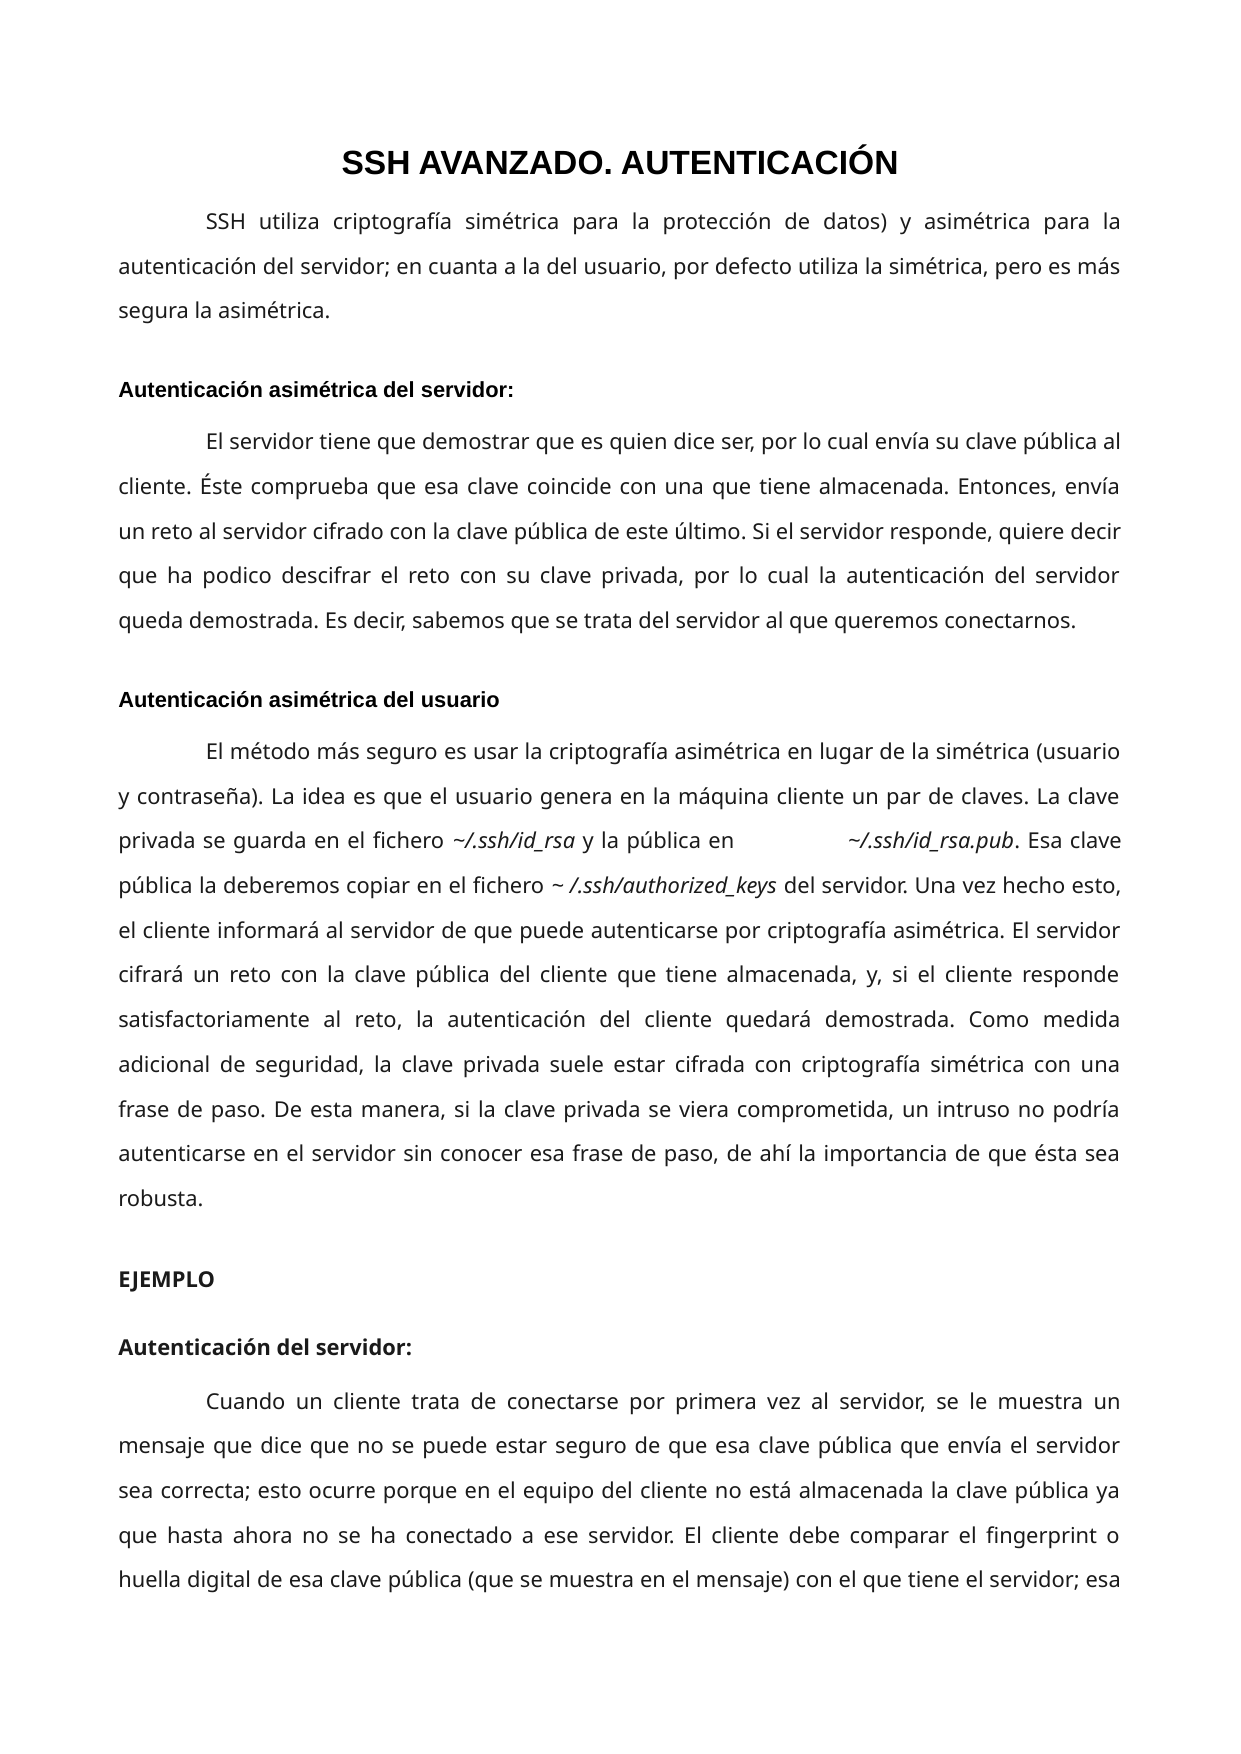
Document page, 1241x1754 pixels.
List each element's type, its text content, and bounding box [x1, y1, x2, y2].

text El servidor tiene que demostrar que es quien dice ser, por lo cual envía su clave pública al cliente. Éste comprueba que esa clave coincide con una que tiene almacenada. Entonces, envía un reto al servidor cifrado con la clave pública de este último. Si el servidor responde, quiere decir que ha podico descifrar el reto con su clave privada, por lo cual la autenticación del servidor queda demostrada. Es decir, sabemos que se trata del servidor al que queremos conectarnos. [118, 426, 1122, 635]
subtitle Autenticación asimétrica del usuario [118, 687, 1122, 712]
subtitle EJEMPLO [118, 1264, 1122, 1294]
text Cuando un cliente trata de conectarse por primera vez al servidor, se le muestra un mensaje que dice que no se puede estar seguro de que esa clave pública que envía el servidor sea correcta; esto ocurre porque en el equipo del cliente no está almacenada la clave pública ya que hasta ahora no se ha conectado a ese servidor. El cliente debe comparar el fingerprint o huella digital de esa clave pública (que se muestra en el mensaje) con el que tiene el servidor; esa [118, 1386, 1122, 1594]
text El método más seguro es usar la criptografía asimétrica en lugar de la simétrica (usuario y contraseña). La idea es que el usuario genera en la máquina cliente un par de claves. La clave privada se guarda en el fichero ~/.ssh/id_rsa y la pública en ~/.ssh/id_rsa.pub. Esa clave pública la deberemos copiar en el fichero ~ /.ssh/authorized_keys del servidor. Una vez hecho esto, el cliente informará al servidor de que puede autenticarse por criptografía asimétrica. El servidor cifrará un reto con la clave pública del cliente que tiene almacenada, y, si el cliente responde satisfactoriamente al reto, la autenticación del cliente quedará demostrada. Como medida adicional de seguridad, la clave privada suele estar cifrada con criptografía simétrica con una frase de paso. De esta manera, si la clave privada se viera comprometida, un intruso no podría autenticarse en el servidor sin conocer esa frase de paso, de ahí la importancia de que ésta sea robusta. [118, 736, 1122, 1213]
subtitle SSH AVANZADO. AUTENTICACIÓN [118, 143, 1122, 182]
subtitle Autenticación asimétrica del servidor: [118, 377, 1122, 402]
subtitle Autenticación del servidor: [118, 1332, 1122, 1361]
text SSH utiliza criptografía simétrica para la protección de datos) y asimétrica para la autenticación del servidor; en cuanta a la del usuario, por defecto utiliza la simétrica, pero es más segura la asimétrica. [118, 206, 1122, 325]
